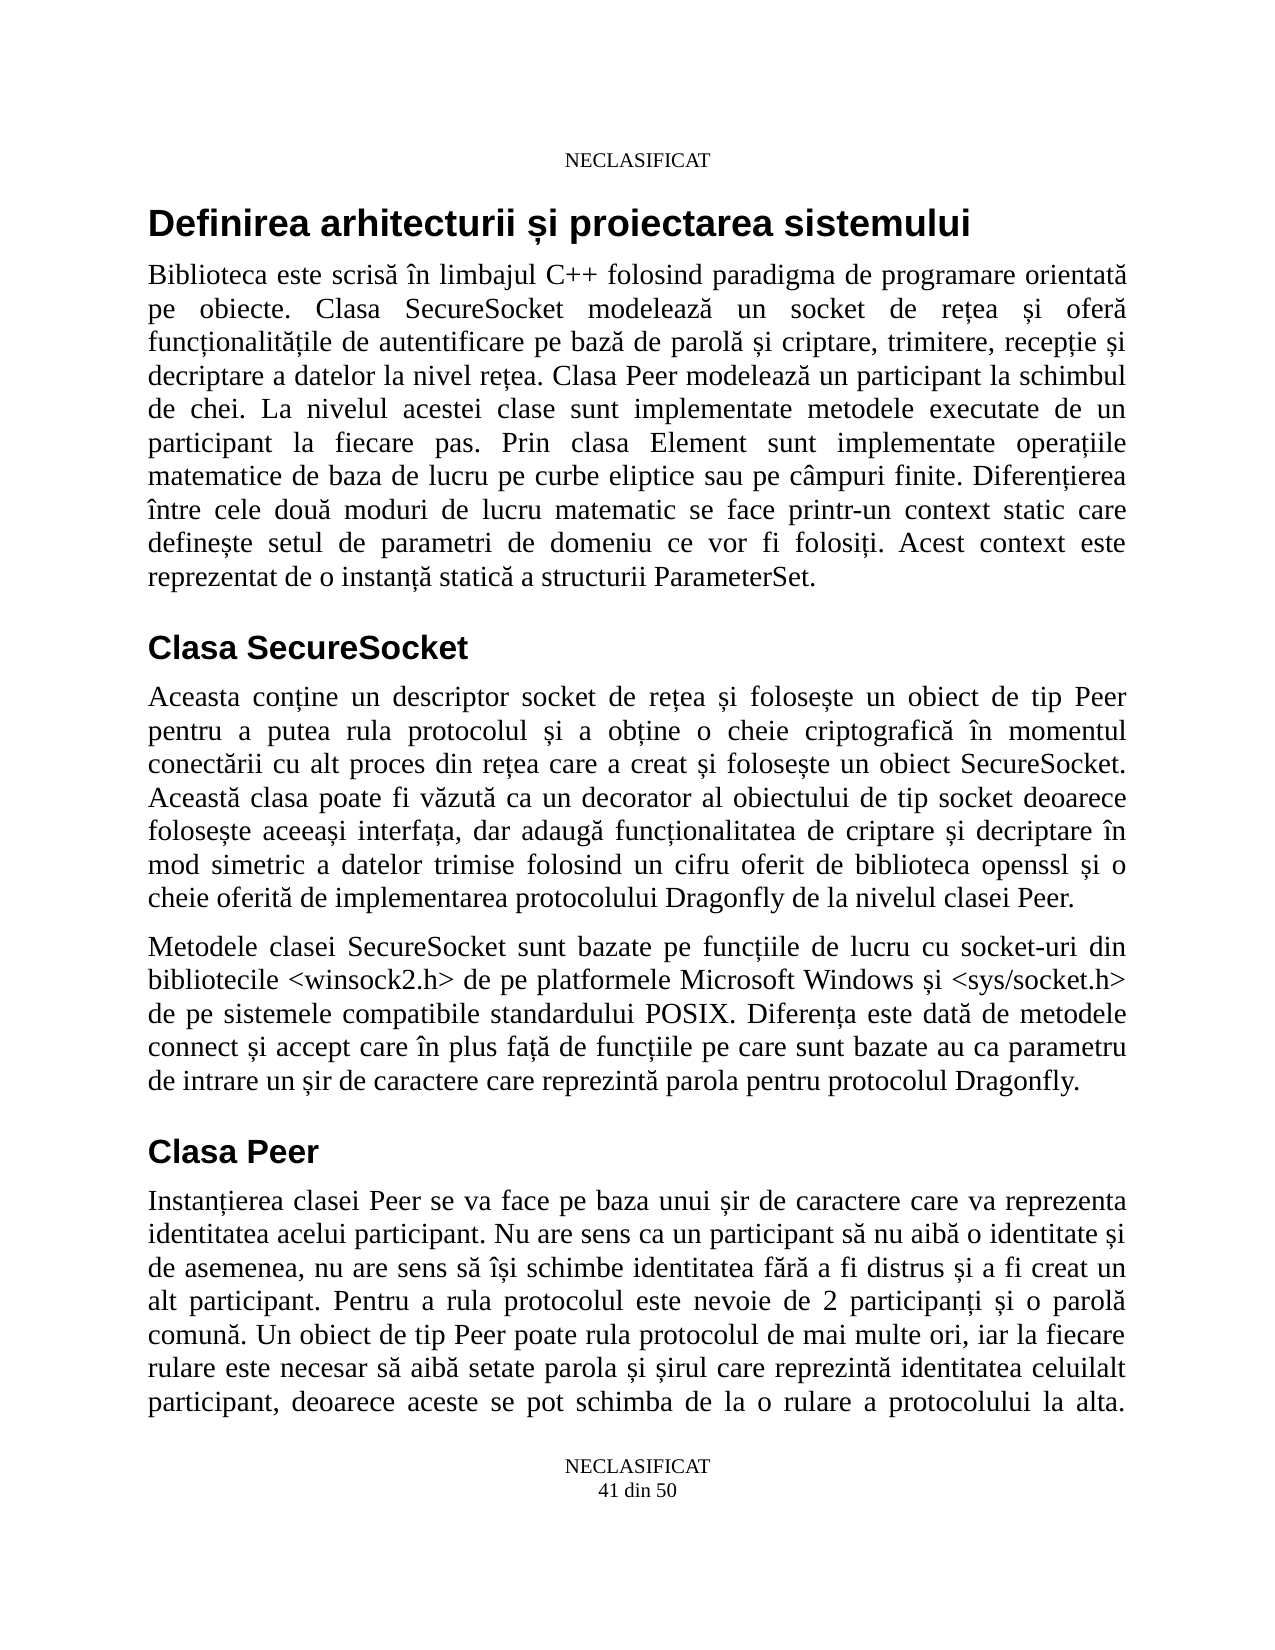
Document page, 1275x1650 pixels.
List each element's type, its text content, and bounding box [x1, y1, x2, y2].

subtitle Definirea arhitecturii și proiectarea sistemului [148, 201, 1127, 245]
text Instanțierea clasei Peer se va face pe baza unui șir de caractere care va reprezenta identitatea acelui participant. Nu are sens ca un participant să nu aibă o identitate și de asemenea, nu are sens să își schimbe identitatea fără a fi distrus și a fi creat un alt participant. Pentru a rula protocolul este nevoie de 2 participanți și o parolă comună. Un obiect de tip Peer poate rula protocolul de mai multe ori, iar la fiecare rulare este necesar să aibă setate parola și șirul care reprezintă identitatea celuilalt participant, deoarece aceste se pot schimba de la o rulare a protocolului la alta. [148, 1183, 1127, 1418]
text Biblioteca este scrisă în limbajul C++ folosind paradigma de programare orientată pe obiecte. Clasa SecureSocket modelează un socket de rețea și oferă funcționalitățile de autentificare pe bază de parolă și criptare, trimitere, recepție și decriptare a datelor la nivel rețea. Clasa Peer modelează un participant la schimbul de chei. La nivelul acestei clase sunt implementate metodele executate de un participant la fiecare pas. Prin clasa Element sunt implementate operațiile matematice de baza de lucru pe curbe eliptice sau pe câmpuri finite. Diferențierea între cele două moduri de lucru matematic se face printr-un context static care definește setul de parametri de domeniu ce vor fi folosiți. Acest context este reprezentat de o instanță statică a structurii ParameterSet. [148, 257, 1127, 593]
subtitle Clasa Peer [148, 1132, 1127, 1170]
text Metodele clasei SecureSocket sunt bazate pe funcțiile de lucru cu socket-uri din bibliotecile <winsock2.h> de pe platformele Microsoft Windows și <sys/socket.h> de pe sistemele compatibile standardului POSIX. Diferența este dată de metodele connect și accept care în plus față de funcțiile pe care sunt bazate au ca parametru de intrare un șir de caractere care reprezintă parola pentru protocolul Dragonfly. [148, 929, 1127, 1096]
subtitle Clasa SecureSocket [148, 628, 1127, 667]
text Aceasta conține un descriptor socket de rețea și folosește un obiect de tip Peer pentru a putea rula protocolul și a obține o cheie criptografică în momentul conectării cu alt proces din rețea care a creat și folosește un obiect SecureSocket. Această clasa poate fi văzută ca un decorator al obiectului de tip socket deoarece folosește aceeași interfața, dar adaugă funcționalitatea de criptare și decriptare în mod simetric a datelor trimise folosind un cifru oferit de biblioteca openssl și o cheie oferită de implementarea protocolului Dragonfly de la nivelul clasei Peer. [148, 679, 1127, 914]
